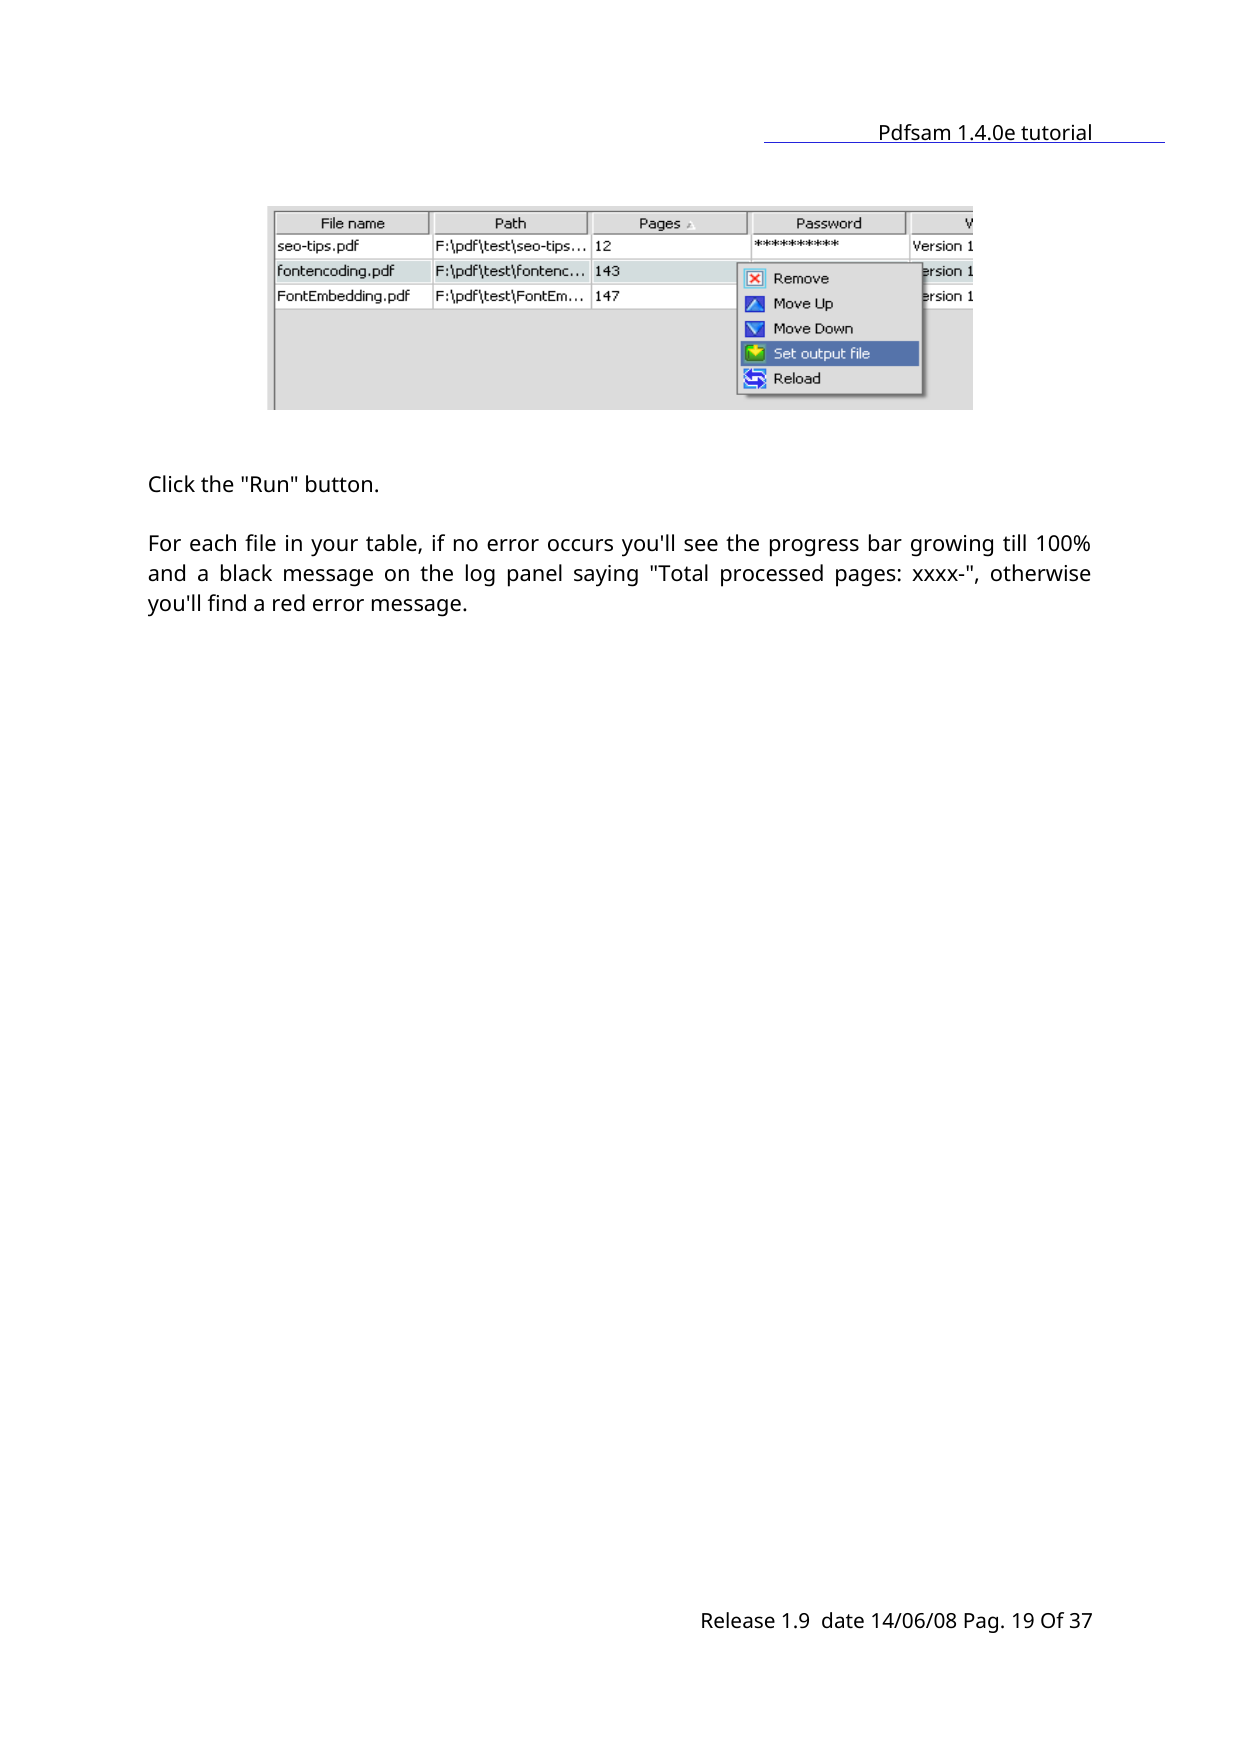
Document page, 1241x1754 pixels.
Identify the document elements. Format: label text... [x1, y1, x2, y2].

text Click the "Run" button. [148, 469, 1093, 499]
text For each file in your table, if no error occurs you'll see the progress bar growing till 100% and a black message on the log panel saying "Total processed pages: xxxx-", otherwise you'll find a red error message. [148, 528, 1093, 618]
